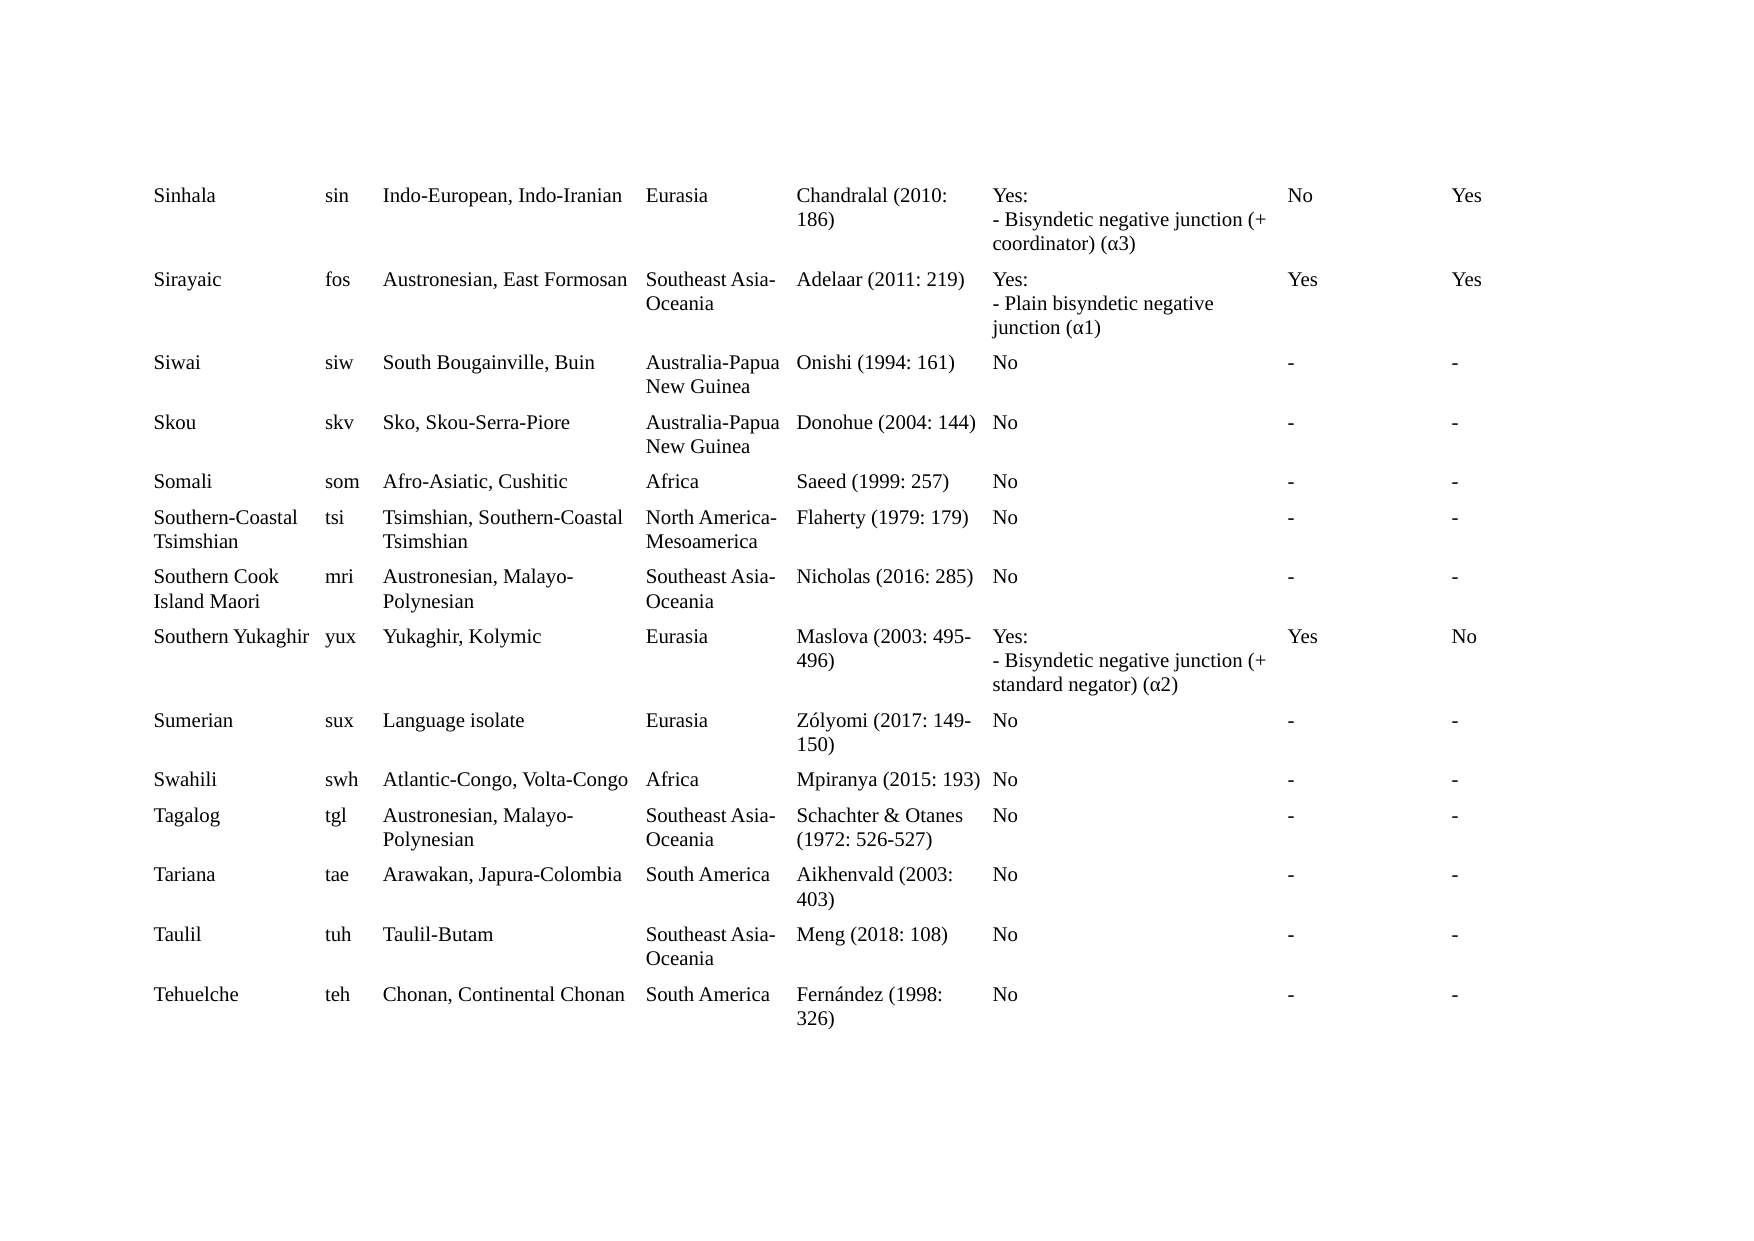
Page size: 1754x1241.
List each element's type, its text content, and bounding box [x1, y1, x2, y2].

table_cell Arawakan, Japura-Colombia [377, 857, 640, 916]
table_cell No [986, 499, 1282, 559]
table_cell Skou [148, 404, 319, 464]
table_cell - [1282, 976, 1446, 1035]
table_cell - [1282, 464, 1446, 499]
table_cell Southern Yukaghir [148, 618, 319, 702]
table_cell No [1282, 177, 1446, 261]
table_cell Yukaghir, Kolymic [377, 618, 640, 702]
table_cell Yes: - Bisyndetic negative junction (+ standard negator) (α2) [986, 618, 1282, 702]
table_cell mri [319, 559, 377, 618]
table_cell Sko, Skou-Serra-Piore [377, 404, 640, 464]
table_cell No [1446, 618, 1606, 702]
table_cell Austronesian, East Formosan [377, 261, 640, 344]
table_cell - [1282, 762, 1446, 797]
table_cell - [1282, 916, 1446, 976]
table_cell Schachter & Otanes (1972: 526-527) [791, 797, 986, 857]
table_cell Fernández (1998: 326) [791, 976, 986, 1035]
table_cell Australia-Papua New Guinea [640, 345, 791, 404]
table_cell Southern-Coastal Tsimshian [148, 499, 319, 559]
table_cell - [1446, 499, 1606, 559]
table_cell Chonan, Continental Chonan [377, 976, 640, 1035]
table_cell Sumerian [148, 702, 319, 762]
table_cell tuh [319, 916, 377, 976]
table_cell Yes [1282, 261, 1446, 344]
table_cell - [1282, 559, 1446, 618]
table_cell No [986, 345, 1282, 404]
table_cell No [986, 559, 1282, 618]
table_cell Chandralal (2010: 186) [791, 177, 986, 261]
table_cell Maslova (2003: 495-496) [791, 618, 986, 702]
table_cell tgl [319, 797, 377, 857]
table_cell Indo-European, Indo-Iranian [377, 177, 640, 261]
table_cell siw [319, 345, 377, 404]
table_cell Yes [1282, 618, 1446, 702]
table_cell Tsimshian, Southern-Coastal Tsimshian [377, 499, 640, 559]
table_cell - [1446, 404, 1606, 464]
table_cell Tariana [148, 857, 319, 916]
table_cell Zólyomi (2017: 149-150) [791, 702, 986, 762]
table_cell - [1282, 345, 1446, 404]
table_cell - [1282, 797, 1446, 857]
table_cell - [1282, 499, 1446, 559]
table_cell Austronesian, Malayo-Polynesian [377, 797, 640, 857]
table_cell - [1446, 345, 1606, 404]
table_cell South America [640, 857, 791, 916]
table_cell Sinhala [148, 177, 319, 261]
table_cell som [319, 464, 377, 499]
table_cell - [1282, 404, 1446, 464]
table_cell Aikhenvald (2003: 403) [791, 857, 986, 916]
table_cell No [986, 976, 1282, 1035]
table_cell - [1446, 976, 1606, 1035]
table_cell Eurasia [640, 618, 791, 702]
table_cell - [1446, 464, 1606, 499]
table_cell Southeast Asia-Oceania [640, 559, 791, 618]
table_cell tsi [319, 499, 377, 559]
table_cell Donohue (2004: 144) [791, 404, 986, 464]
table_cell Yes: - Plain bisyndetic negative junction (α1) [986, 261, 1282, 344]
table_cell tae [319, 857, 377, 916]
table_cell Eurasia [640, 702, 791, 762]
table_cell Tehuelche [148, 976, 319, 1035]
table_cell North America-Mesoamerica [640, 499, 791, 559]
table_cell No [986, 404, 1282, 464]
table_cell Yes [1446, 261, 1606, 344]
table_cell No [986, 702, 1282, 762]
table_cell - [1446, 762, 1606, 797]
table_cell No [986, 762, 1282, 797]
table_cell South Bougainville, Buin [377, 345, 640, 404]
table_cell Adelaar (2011: 219) [791, 261, 986, 344]
table_cell - [1446, 797, 1606, 857]
table_cell Atlantic-Congo, Volta-Congo [377, 762, 640, 797]
table_cell sin [319, 177, 377, 261]
table_cell Africa [640, 762, 791, 797]
table_cell No [986, 916, 1282, 976]
table_cell swh [319, 762, 377, 797]
table_cell Southeast Asia-Oceania [640, 916, 791, 976]
table_cell Somali [148, 464, 319, 499]
table_cell Siwai [148, 345, 319, 404]
table_cell Southern Cook Island Maori [148, 559, 319, 618]
table_cell South America [640, 976, 791, 1035]
table_cell No [986, 464, 1282, 499]
table_cell - [1446, 857, 1606, 916]
table_cell Austronesian, Malayo-Polynesian [377, 559, 640, 618]
table_cell - [1446, 702, 1606, 762]
table_cell - [1282, 702, 1446, 762]
table_cell Southeast Asia-Oceania [640, 797, 791, 857]
table_cell - [1282, 857, 1446, 916]
table_cell Sirayaic [148, 261, 319, 344]
table_cell teh [319, 976, 377, 1035]
table_cell fos [319, 261, 377, 344]
table_cell skv [319, 404, 377, 464]
table_cell Africa [640, 464, 791, 499]
table_cell sux [319, 702, 377, 762]
table_cell Tagalog [148, 797, 319, 857]
table_cell Southeast Asia-Oceania [640, 261, 791, 344]
table_cell Language isolate [377, 702, 640, 762]
table_cell No [986, 857, 1282, 916]
table_cell Australia-Papua New Guinea [640, 404, 791, 464]
table_cell Flaherty (1979: 179) [791, 499, 986, 559]
table_cell Saeed (1999: 257) [791, 464, 986, 499]
table_cell - [1446, 916, 1606, 976]
table_cell Mpiranya (2015: 193) [791, 762, 986, 797]
table_cell Taulil [148, 916, 319, 976]
table_cell Swahili [148, 762, 319, 797]
table_cell Onishi (1994: 161) [791, 345, 986, 404]
table_cell Taulil-Butam [377, 916, 640, 976]
table_cell Yes: - Bisyndetic negative junction (+ coordinator) (α3) [986, 177, 1282, 261]
table_cell Yes [1446, 177, 1606, 261]
table_cell No [986, 797, 1282, 857]
table_cell Eurasia [640, 177, 791, 261]
table_cell - [1446, 559, 1606, 618]
table_cell Nicholas (2016: 285) [791, 559, 986, 618]
table_cell yux [319, 618, 377, 702]
table_cell Afro-Asiatic, Cushitic [377, 464, 640, 499]
table_cell Meng (2018: 108) [791, 916, 986, 976]
